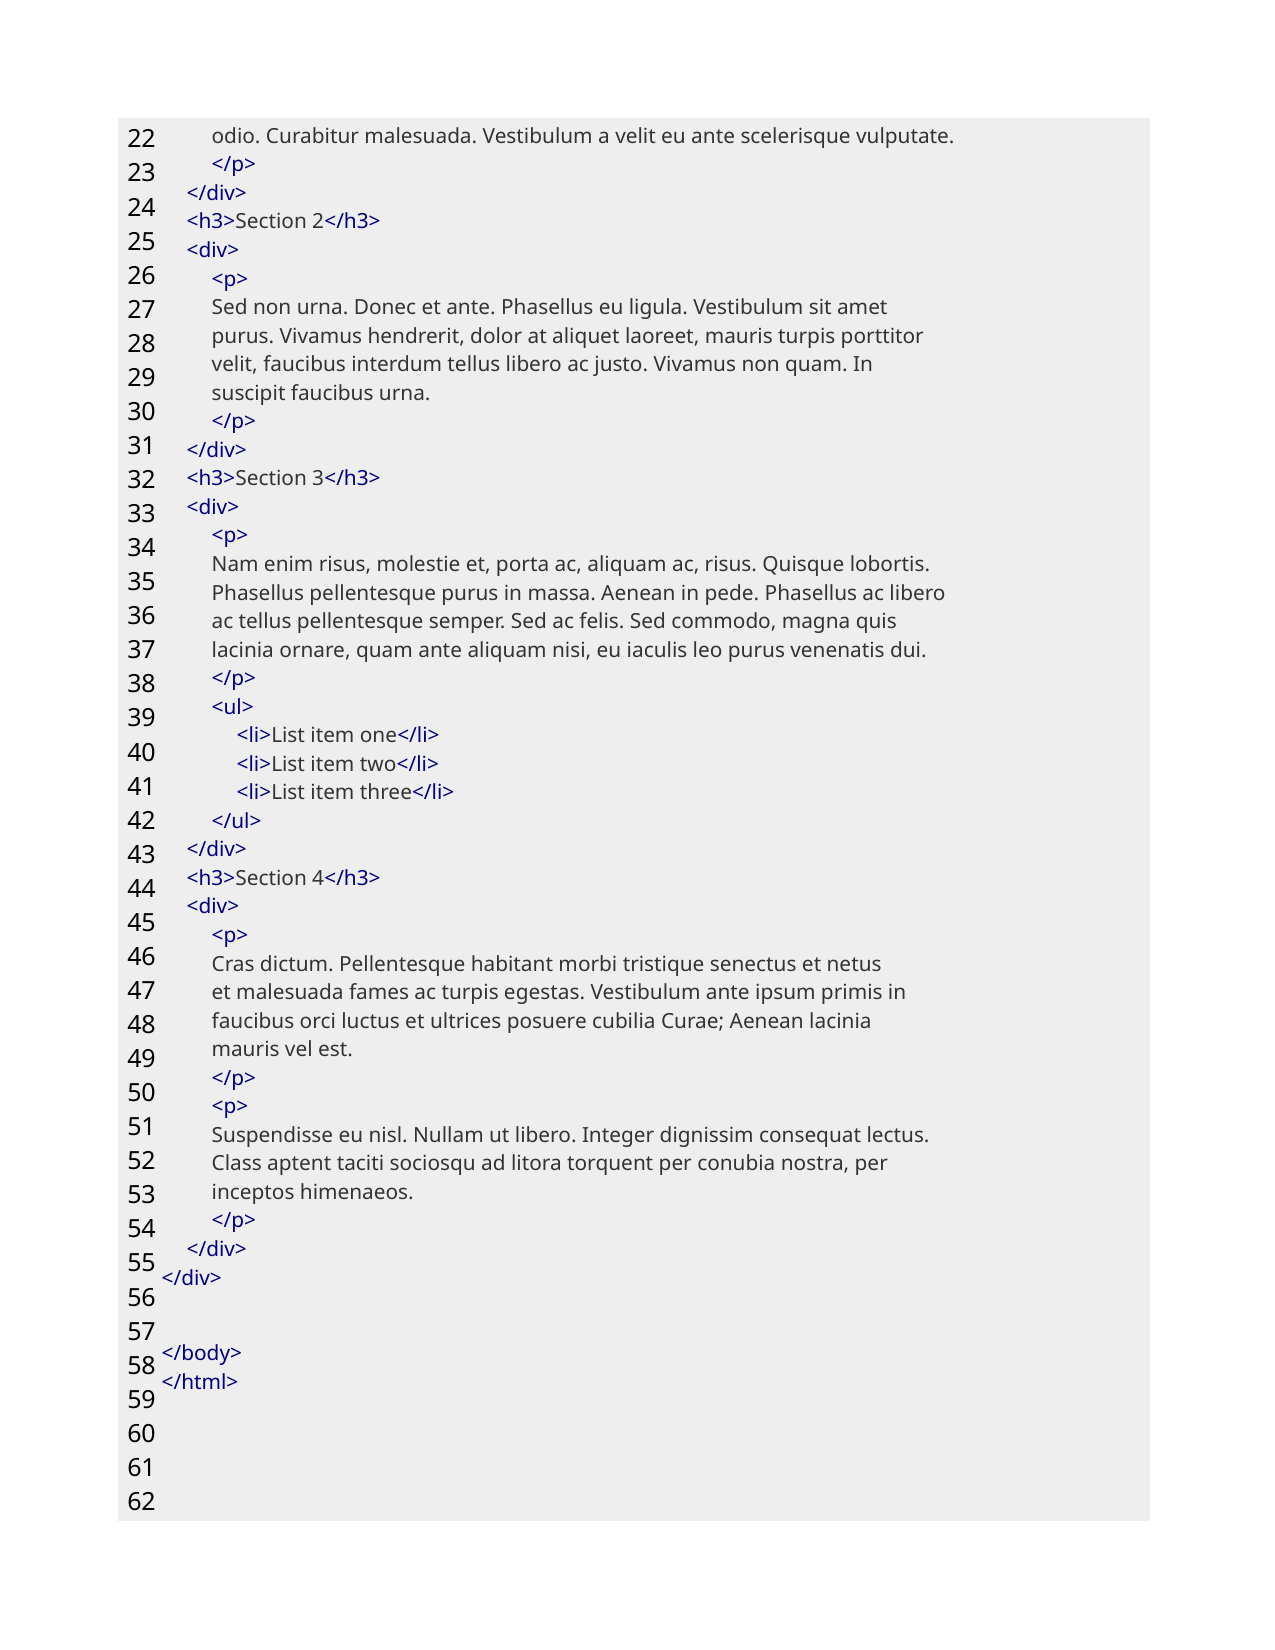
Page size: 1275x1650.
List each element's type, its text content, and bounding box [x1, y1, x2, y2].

table_header odio. Curabitur malesuada. Vestibulum a velit eu ante scelerisque vulputate. </p> </div> <h3>Section 2</h3> <div> <p> Sed non urna. Donec et ante. Phasellus eu ligula. Vestibulum sit amet purus. Vivamus hendrerit, dolor at aliquet laoreet, mauris turpis porttitor velit, faucibus interdum tellus libero ac justo. Vivamus non quam. In suscipit faucibus urna. </p> </div> <h3>Section 3</h3> <div> <p> Nam enim risus, molestie et, porta ac, aliquam ac, risus. Quisque lobortis. Phasellus pellentesque purus in massa. Aenean in pede. Phasellus ac libero ac tellus pellentesque semper. Sed ac felis. Sed commodo, magna quis lacinia ornare, quam ante aliquam nisi, eu iaculis leo purus venenatis dui. </p> <ul> <li>List item one</li> <li>List item two</li> <li>List item three</li> </ul> </div> <h3>Section 4</h3> <div> <p> Cras dictum. Pellentesque habitant morbi tristique senectus et netus et malesuada fames ac turpis egestas. Vestibulum ante ipsum primis in faucibus orci luctus et ultrices posuere cubilia Curae; Aenean lacinia mauris vel est. </p> <p> Suspendisse eu nisl. Nullam ut libero. Integer dignissim consequat lectus. Class aptent taciti sociosqu ad litora torquent per conubia nostra, per inceptos himenaeos. </p> </div> </div> </body> </html> [159, 118, 1150, 1521]
table_header 22 23 24 25 26 27 28 29 30 31 32 33 34 35 36 37 38 39 40 41 42 43 44 45 46 47 48 49 50 51 52 53 54 55 56 57 58 59 60 61 62 [118, 118, 158, 1521]
